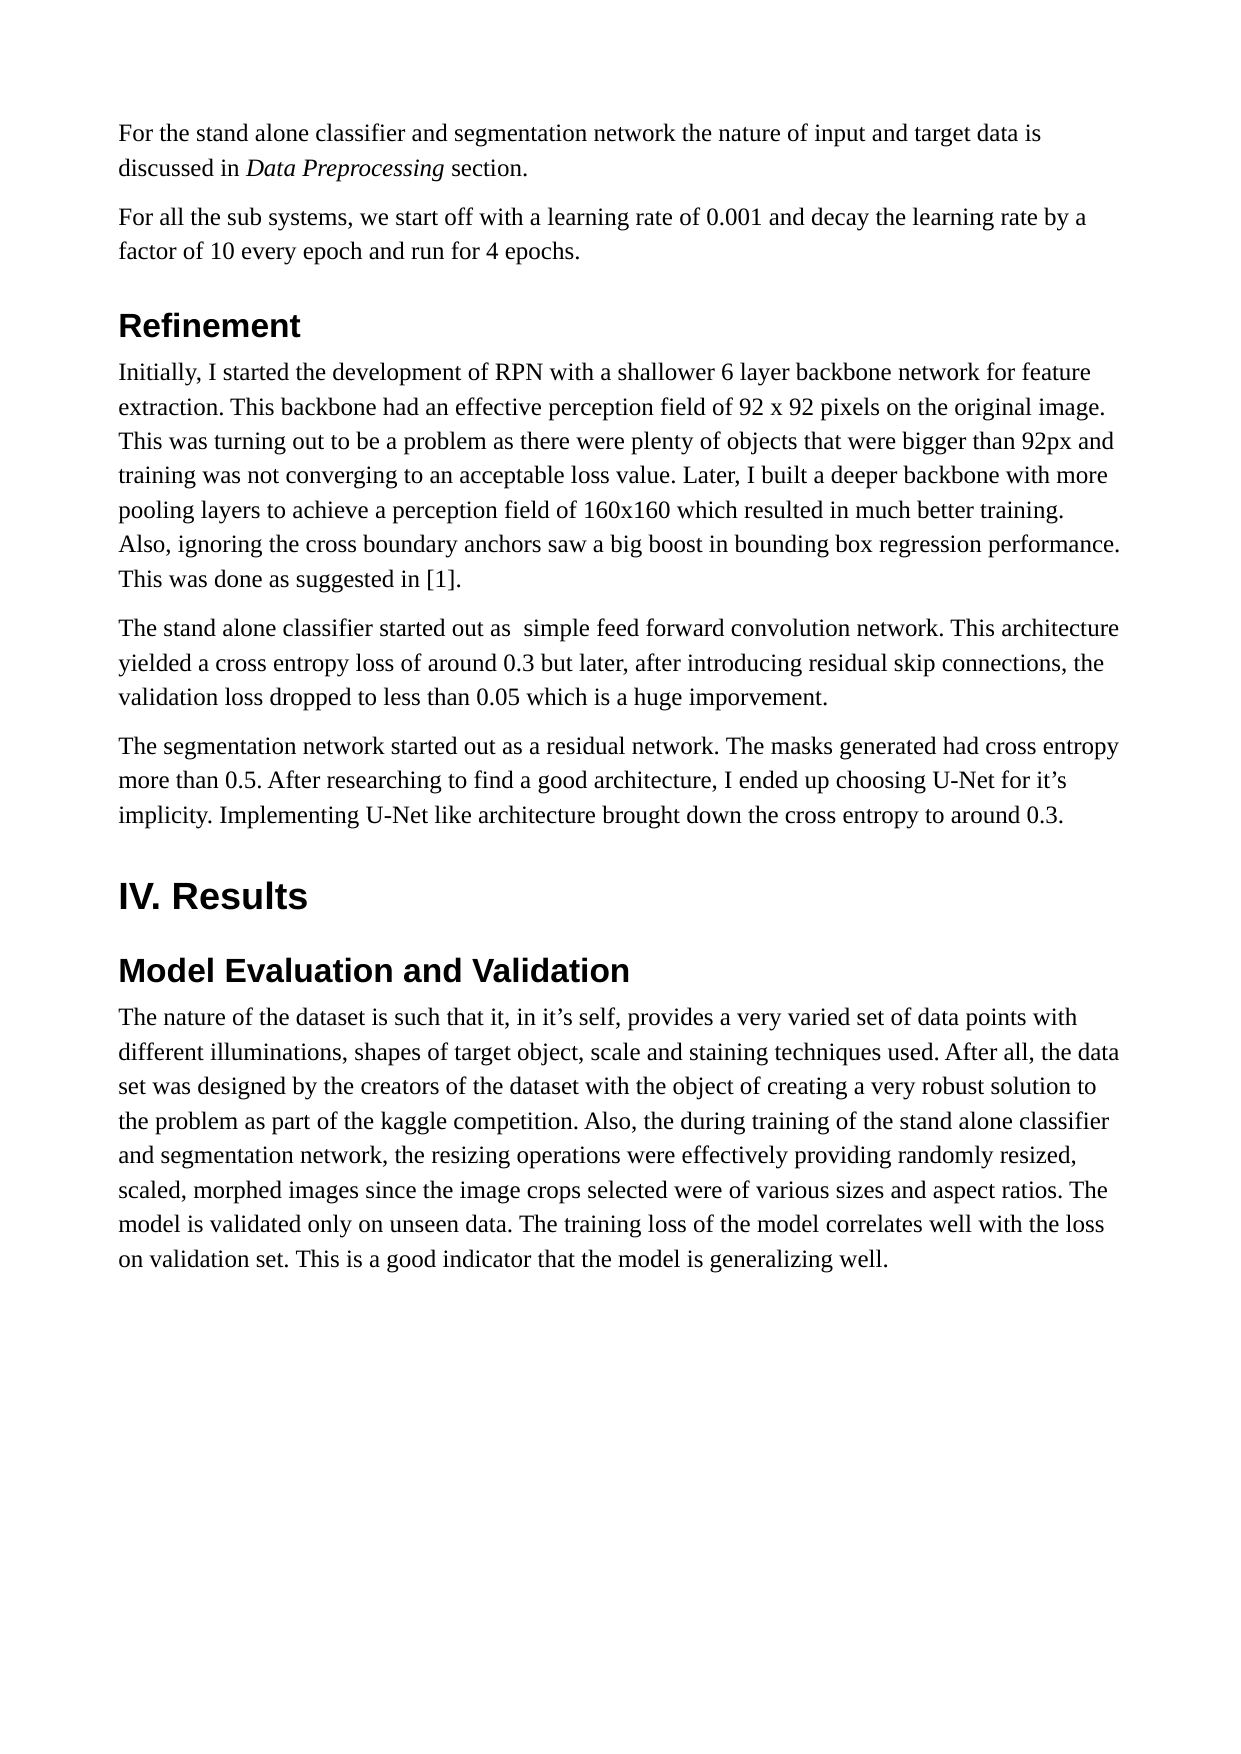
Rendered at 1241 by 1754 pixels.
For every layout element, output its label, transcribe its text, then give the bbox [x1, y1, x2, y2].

subtitle IV. Results [118, 874, 1122, 918]
subtitle Refinement [118, 306, 1122, 345]
text For all the sub systems, we start off with a learning rate of 0.001 and decay the learning rate by a factor of 10 every epoch and run for 4 epochs. [118, 202, 1122, 265]
text For the stand alone classifier and segmentation network the nature of input and target data is discussed in Data Preprocessing section. [118, 118, 1122, 181]
text The stand alone classifier started out as simple feed forward convolution network. This architecture yielded a cross entropy loss of around 0.3 but later, after introducing residual skip connections, the validation loss dropped to less than 0.05 which is a huge imporvement. [118, 613, 1122, 711]
subtitle Model Evaluation and Validation [118, 951, 1122, 990]
text Initially, I started the development of RPN with a shallower 6 layer backbone network for feature extraction. This backbone had an effective perception field of 92 x 92 pixels on the original image. This was turning out to be a problem as there were plenty of objects that were bigger than 92px and training was not converging to an acceptable loss value. Later, I built a deeper backbone with more pooling layers to achieve a perception field of 160x160 which resulted in much better training. Also, ignoring the cross boundary anchors saw a big boost in bounding box regression performance. This was done as suggested in [1]. [118, 357, 1122, 593]
text The nature of the dataset is such that it, in it’s self, provides a very varied set of data points with different illuminations, shapes of target object, scale and staining techniques used. After all, the data set was designed by the creators of the dataset with the object of creating a very robust solution to the problem as part of the kaggle competition. Also, the during training of the stand alone classifier and segmentation network, the resizing operations were effectively providing randomly resized, scaled, morphed images since the image crops selected were of various sizes and aspect ratios. The model is validated only on unseen data. The training loss of the model correlates well with the loss on validation set. This is a good indicator that the model is generalizing well. [118, 1002, 1122, 1272]
text The segmentation network started out as a residual network. The masks generated had cross entropy more than 0.5. After researching to find a good architecture, I ended up choosing U-Net for it’s implicity. Implementing U-Net like architecture brought down the cross entropy to around 0.3. [118, 731, 1122, 829]
